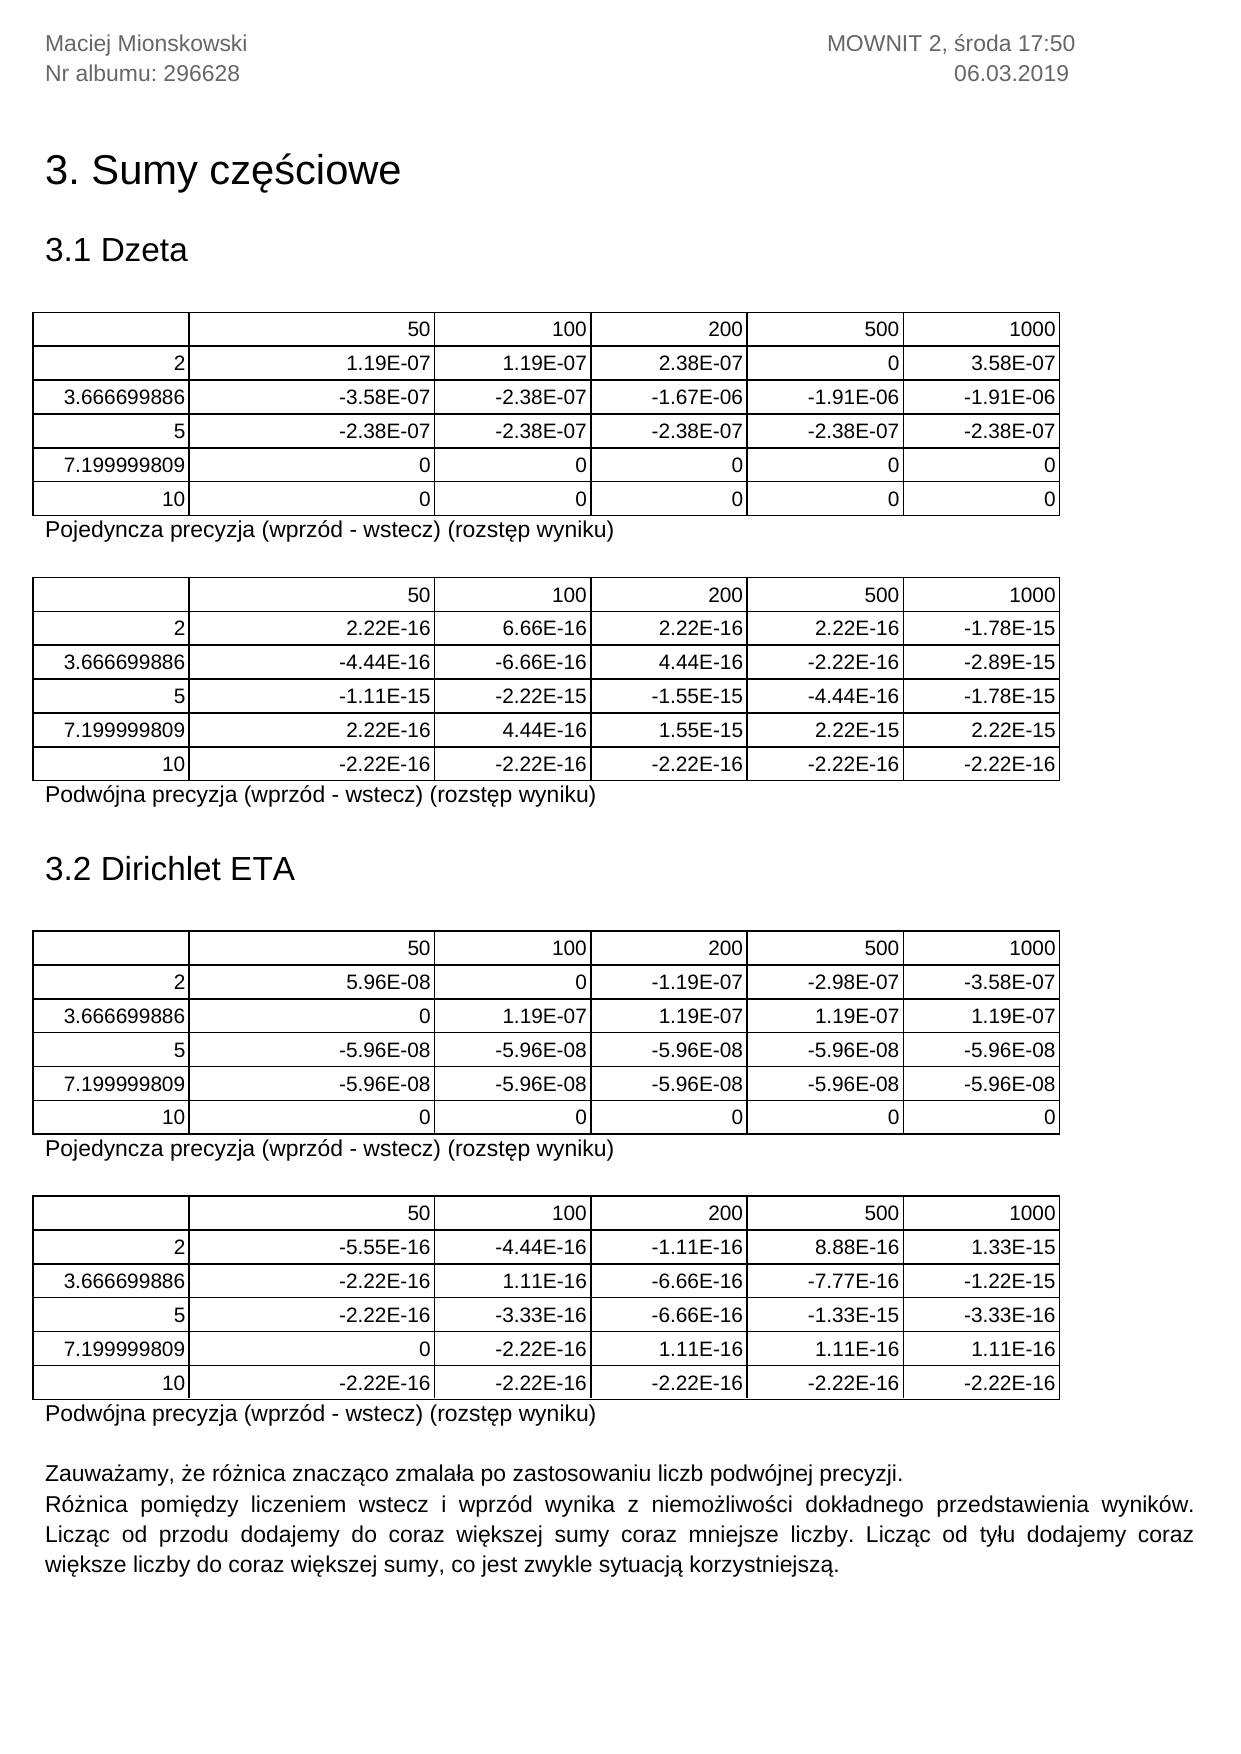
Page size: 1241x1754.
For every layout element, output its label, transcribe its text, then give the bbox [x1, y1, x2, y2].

table_cell 1.33E-15 [904, 1231, 1059, 1263]
table_cell 1.11E-16 [748, 1332, 903, 1364]
table_cell 0 [190, 1101, 434, 1133]
table_cell -5.55E-16 [190, 1231, 434, 1263]
table_cell 4.44E-16 [592, 646, 746, 678]
table_cell -2.22E-16 [190, 748, 434, 780]
table_cell -5.96E-08 [592, 1067, 746, 1099]
table_header 500 [748, 578, 903, 611]
table_cell 0 [592, 449, 746, 481]
table_cell -4.44E-16 [190, 646, 434, 678]
table_cell -6.66E-16 [592, 1298, 746, 1331]
table_cell 2 [34, 612, 188, 644]
table_cell 7.199999809 [34, 1067, 188, 1099]
table_cell 0 [904, 449, 1059, 481]
table_cell -2.22E-16 [592, 1366, 746, 1398]
table_cell -1.19E-07 [592, 966, 746, 998]
table_header 1000 [904, 578, 1059, 611]
table_header 200 [592, 313, 746, 345]
table_header 100 [435, 578, 590, 611]
table_cell 0 [904, 1101, 1059, 1133]
subtitle 3.1 Dzeta [45, 230, 1195, 269]
table_cell 4.44E-16 [435, 714, 590, 746]
table_cell 2.22E-16 [190, 714, 434, 746]
table_cell -6.66E-16 [435, 646, 590, 678]
table_cell -1.55E-15 [592, 680, 746, 712]
table_cell 2 [34, 1231, 188, 1263]
table_header 50 [190, 578, 434, 611]
table_cell -1.11E-16 [592, 1231, 746, 1263]
table_cell -2.22E-16 [435, 1332, 590, 1364]
table_cell 0 [592, 1101, 746, 1133]
table_cell -3.33E-16 [435, 1298, 590, 1331]
table_cell 5 [34, 1298, 188, 1331]
table_cell 5 [34, 680, 188, 712]
table_cell 1.11E-16 [904, 1332, 1059, 1364]
table_cell -7.77E-16 [748, 1265, 903, 1297]
table_cell -2.22E-16 [748, 646, 903, 678]
table_cell 2.22E-15 [904, 714, 1059, 746]
table_cell -2.22E-16 [748, 748, 903, 780]
table_cell 5 [34, 1033, 188, 1066]
table_cell -5.96E-08 [435, 1067, 590, 1099]
table_cell 0 [748, 347, 903, 379]
table_cell 0 [190, 1000, 434, 1032]
subtitle 3.2 Dirichlet ETA [45, 849, 1195, 887]
table_header [34, 313, 188, 345]
table_header [34, 932, 188, 964]
table_cell -5.96E-08 [904, 1067, 1059, 1099]
table_cell -1.78E-15 [904, 612, 1059, 644]
table_cell -2.89E-15 [904, 646, 1059, 678]
table_cell 7.199999809 [34, 1332, 188, 1364]
table_cell 1.19E-07 [190, 347, 434, 379]
table_cell -2.22E-16 [904, 1366, 1059, 1398]
table_cell 3.58E-07 [904, 347, 1059, 379]
table_cell 1.19E-07 [904, 1000, 1059, 1032]
text Zauważamy, że różnica znacząco zmalała po zastosowaniu liczb podwójnej precyzji. [45, 1460, 1195, 1487]
table_cell 2.22E-16 [748, 612, 903, 644]
table_cell 3.666699886 [34, 1265, 188, 1297]
table_cell -5.96E-08 [904, 1033, 1059, 1066]
table_header 200 [592, 1197, 746, 1229]
table_cell 0 [190, 449, 434, 481]
text Różnica pomiędzy liczeniem wstecz i wprzód wynika z niemożliwości dokładnego przedstawienia wyników. Licząc od przodu dodajemy do coraz większej sumy coraz mniejsze liczby. Licząc od tyłu dodajemy coraz większe liczby do coraz większej sumy, co jest zwykle sytuacją korzystniejszą. [45, 1491, 1195, 1577]
table_cell 1.19E-07 [748, 1000, 903, 1032]
table_cell 2.22E-16 [592, 612, 746, 644]
table_cell 3.666699886 [34, 646, 188, 678]
table_cell -1.67E-06 [592, 381, 746, 413]
table_header 100 [435, 313, 590, 345]
table_cell 1.55E-15 [592, 714, 746, 746]
table_header 500 [748, 932, 903, 964]
table_cell -5.96E-08 [748, 1033, 903, 1066]
table_cell -5.96E-08 [592, 1033, 746, 1066]
table_cell -2.22E-16 [435, 748, 590, 780]
table_cell -6.66E-16 [592, 1265, 746, 1297]
table_cell -2.22E-16 [592, 748, 746, 780]
table_cell 5.96E-08 [190, 966, 434, 998]
table_cell -5.96E-08 [190, 1067, 434, 1099]
table_cell -2.38E-07 [592, 415, 746, 447]
table_cell -2.22E-16 [190, 1366, 434, 1398]
table_cell -2.38E-07 [435, 415, 590, 447]
table_cell 0 [435, 1101, 590, 1133]
table_header 500 [748, 1197, 903, 1229]
table_cell 10 [34, 1366, 188, 1398]
table_cell -2.22E-16 [748, 1366, 903, 1398]
table_header 500 [748, 313, 903, 345]
table_cell 8.88E-16 [748, 1231, 903, 1263]
table_cell -5.96E-08 [190, 1033, 434, 1066]
table_cell -3.58E-07 [904, 966, 1059, 998]
table_cell 3.666699886 [34, 381, 188, 413]
table_header 1000 [904, 1197, 1059, 1229]
table_cell 0 [190, 1332, 434, 1364]
table_header [34, 1197, 188, 1229]
table_cell 5 [34, 415, 188, 447]
table_cell 2.22E-15 [748, 714, 903, 746]
table_cell -2.22E-16 [190, 1265, 434, 1297]
table_cell -1.78E-15 [904, 680, 1059, 712]
table_header 50 [190, 932, 434, 964]
table_cell -2.98E-07 [748, 966, 903, 998]
table_cell 2.38E-07 [592, 347, 746, 379]
table_cell -1.22E-15 [904, 1265, 1059, 1297]
table_cell -1.91E-06 [748, 381, 903, 413]
table_cell -2.22E-16 [904, 748, 1059, 780]
table_cell 1.11E-16 [592, 1332, 746, 1364]
table_cell -5.96E-08 [435, 1033, 590, 1066]
table_cell -3.33E-16 [904, 1298, 1059, 1331]
table_header 50 [190, 313, 434, 345]
table_cell 2.22E-16 [190, 612, 434, 644]
table_cell -2.38E-07 [435, 381, 590, 413]
table_cell 10 [34, 1101, 188, 1133]
table_cell 1.19E-07 [592, 1000, 746, 1032]
table_cell 0 [748, 482, 903, 515]
table_cell -2.22E-15 [435, 680, 590, 712]
table_cell -2.38E-07 [904, 415, 1059, 447]
text Podwójna precyzja (wprzód - wstecz) (rozstęp wyniku) [45, 781, 1195, 808]
table_cell 0 [435, 449, 590, 481]
table_header 200 [592, 932, 746, 964]
table_cell -4.44E-16 [435, 1231, 590, 1263]
table_cell -5.96E-08 [748, 1067, 903, 1099]
table_cell 1.19E-07 [435, 1000, 590, 1032]
table_cell -1.33E-15 [748, 1298, 903, 1331]
table_header 100 [435, 932, 590, 964]
table_cell 0 [748, 449, 903, 481]
table_cell 1.19E-07 [435, 347, 590, 379]
table_header 100 [435, 1197, 590, 1229]
subtitle 3. Sumy częściowe [45, 145, 1195, 193]
text Podwójna precyzja (wprzód - wstecz) (rozstęp wyniku) [45, 1400, 1195, 1426]
table_cell -2.38E-07 [748, 415, 903, 447]
table_cell 7.199999809 [34, 714, 188, 746]
table_cell 10 [34, 482, 188, 515]
table_cell 0 [190, 482, 434, 515]
table_header 1000 [904, 932, 1059, 964]
table_header 200 [592, 578, 746, 611]
table_cell 0 [435, 966, 590, 998]
table_cell -3.58E-07 [190, 381, 434, 413]
table_cell -2.22E-16 [435, 1366, 590, 1398]
table_cell -2.38E-07 [190, 415, 434, 447]
table_cell 2 [34, 966, 188, 998]
table_cell -1.11E-15 [190, 680, 434, 712]
table_cell 7.199999809 [34, 449, 188, 481]
table_cell -4.44E-16 [748, 680, 903, 712]
text Pojedyncza precyzja (wprzód - wstecz) (rozstęp wyniku) [45, 516, 1195, 543]
table_header 50 [190, 1197, 434, 1229]
table_cell 3.666699886 [34, 1000, 188, 1032]
table_cell 2 [34, 347, 188, 379]
table_cell 0 [592, 482, 746, 515]
table_cell 1.11E-16 [435, 1265, 590, 1297]
table_cell 0 [435, 482, 590, 515]
table_header 1000 [904, 313, 1059, 345]
table_cell 0 [904, 482, 1059, 515]
text Pojedyncza precyzja (wprzód - wstecz) (rozstęp wyniku) [45, 1135, 1195, 1161]
table_cell 0 [748, 1101, 903, 1133]
table_header [34, 578, 188, 611]
table_cell -1.91E-06 [904, 381, 1059, 413]
table_cell 6.66E-16 [435, 612, 590, 644]
table_cell 10 [34, 748, 188, 780]
table_cell -2.22E-16 [190, 1298, 434, 1331]
